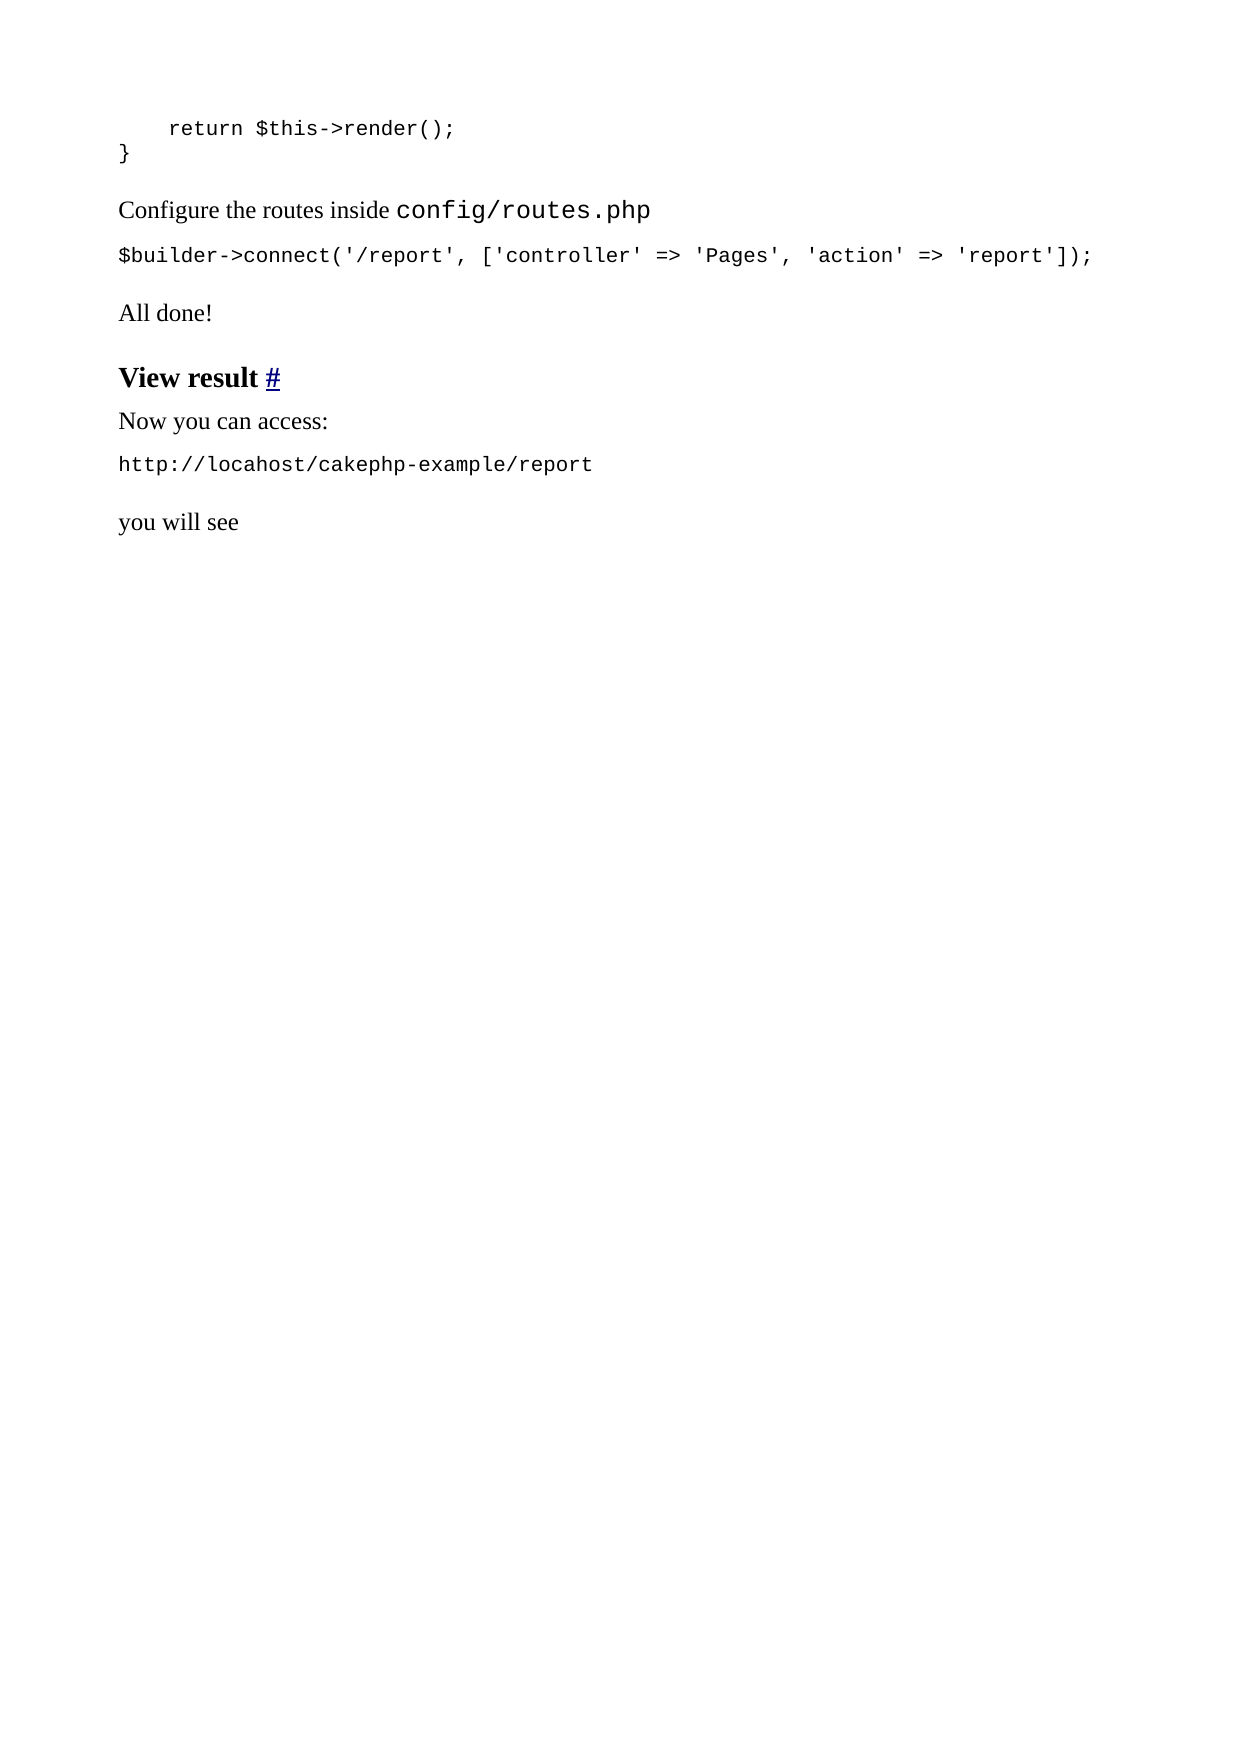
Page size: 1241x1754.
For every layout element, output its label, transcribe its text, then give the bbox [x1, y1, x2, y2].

text return $this->render(); [118, 118, 1122, 142]
text you will see [118, 507, 1122, 536]
text Configure the routes inside config/routes.php [118, 195, 1122, 226]
text http://locahost/cakephp-example/report [118, 454, 1122, 477]
text } [118, 142, 1122, 165]
text Now you can access: [118, 406, 1122, 435]
subtitle View result # [118, 360, 1122, 394]
text $builder->connect('/report', ['controller' => 'Pages', 'action' => 'report']); [118, 245, 1122, 268]
text All done! [118, 298, 1122, 327]
